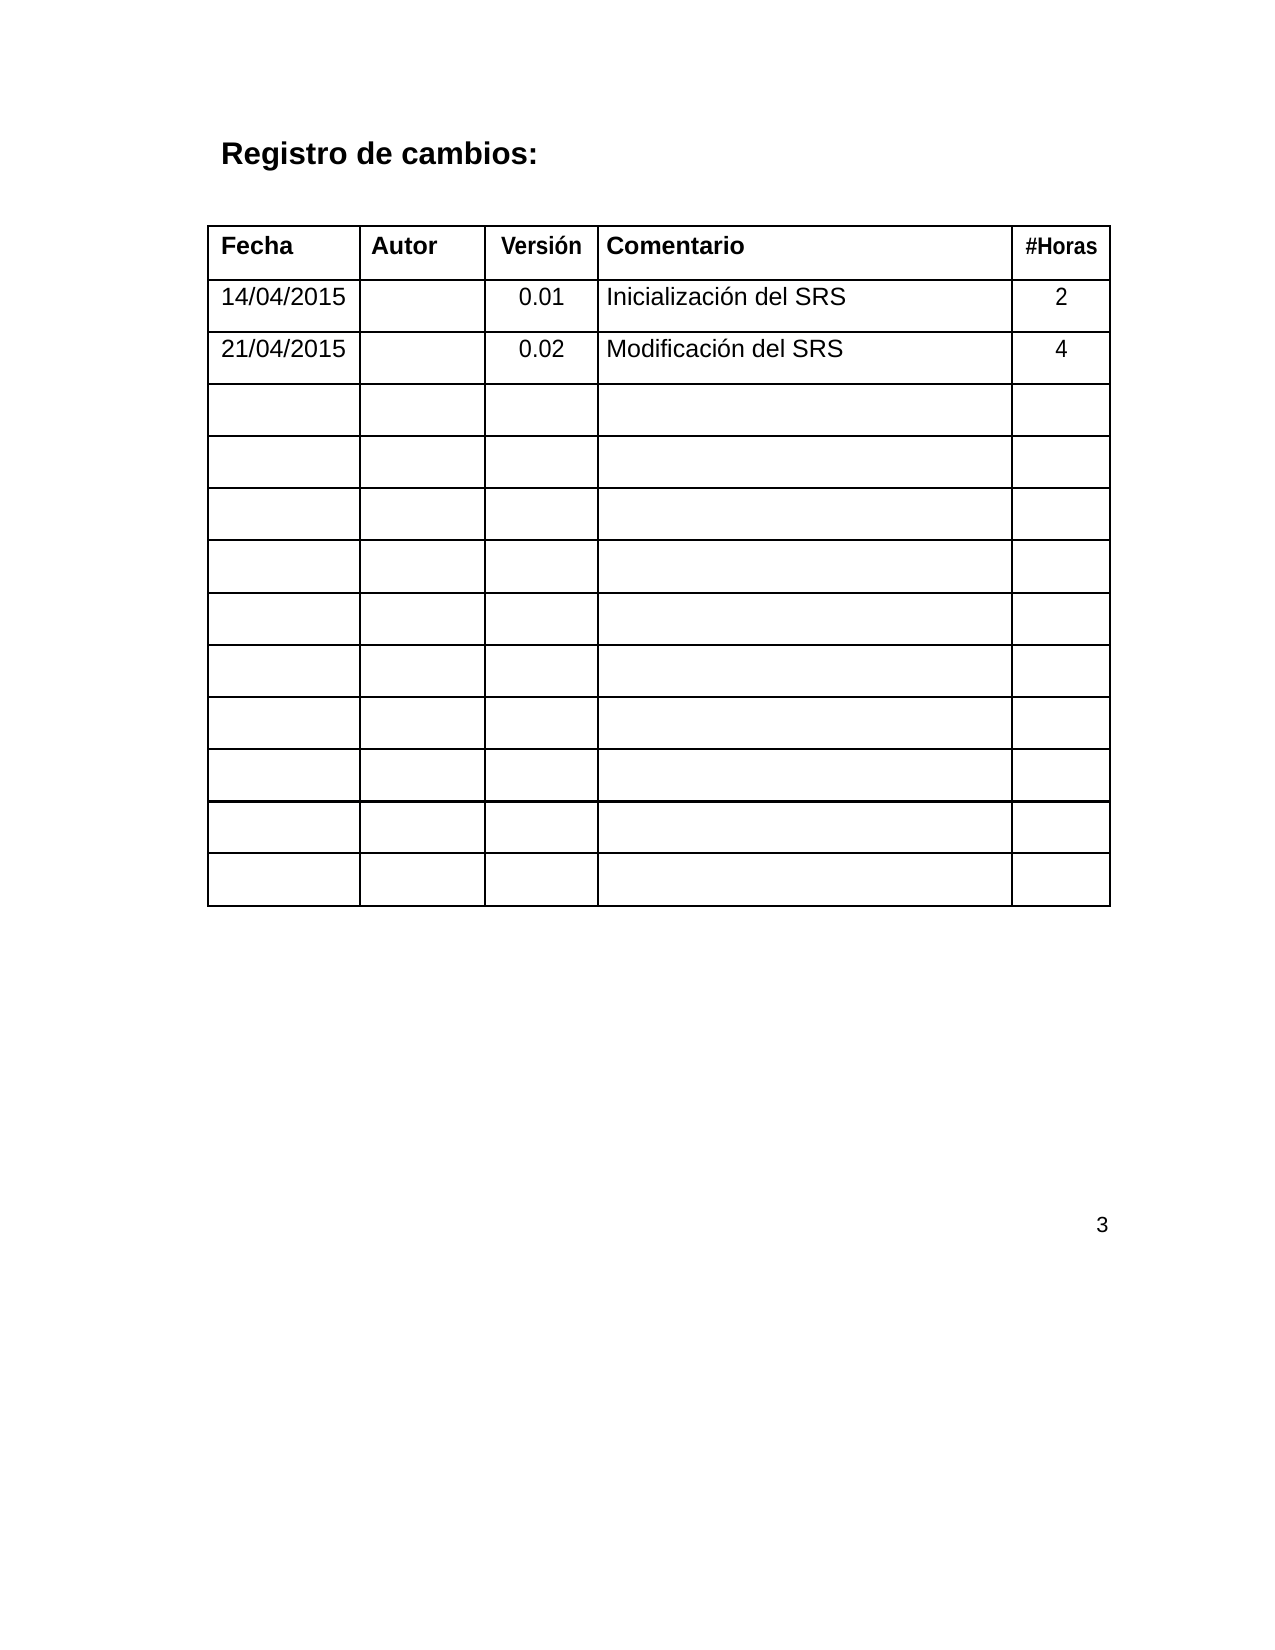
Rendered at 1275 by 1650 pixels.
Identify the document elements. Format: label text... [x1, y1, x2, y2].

table_cell [599, 541, 1011, 592]
table_cell [486, 437, 597, 487]
table_cell 14/04/2015 [209, 281, 359, 311]
table_cell [486, 489, 597, 539]
text Registro de cambios: [221, 135, 1108, 171]
table_cell [361, 594, 484, 644]
table_cell [1013, 541, 1109, 592]
table_cell [361, 541, 484, 592]
table_cell [486, 750, 597, 800]
text 3 [1096, 1212, 1108, 1237]
table_cell [486, 541, 597, 592]
table_cell [599, 363, 1011, 383]
table_header #Horas [1013, 227, 1109, 259]
table_cell 4 [1013, 333, 1109, 363]
table_cell 0.02 [486, 333, 597, 363]
table_cell [599, 646, 1011, 696]
table_header Comentario [599, 227, 1011, 259]
table_cell [599, 311, 1011, 331]
table_cell [361, 333, 484, 363]
table_cell [361, 311, 484, 331]
table_cell [361, 803, 484, 852]
table_cell [361, 385, 484, 435]
table_cell [486, 803, 597, 852]
table_cell [361, 489, 484, 539]
table_cell [361, 281, 484, 311]
table_cell [1013, 385, 1109, 435]
table_cell [486, 646, 597, 696]
table_cell [599, 803, 1011, 852]
table_cell [361, 363, 484, 383]
table_cell [486, 854, 597, 904]
table_cell [486, 594, 597, 644]
table_cell [486, 311, 597, 331]
table_cell [209, 646, 359, 696]
table_cell [361, 854, 484, 904]
table_cell Inicialización del SRS [599, 281, 1011, 311]
table_cell [209, 854, 359, 904]
table_cell [361, 437, 484, 487]
table_cell 2 [1013, 281, 1109, 311]
table_cell [486, 260, 597, 279]
table_cell [599, 594, 1011, 644]
table_cell [599, 385, 1011, 435]
table_cell [209, 698, 359, 748]
table_cell [1013, 803, 1109, 852]
table_cell [209, 437, 359, 487]
table_cell [1013, 698, 1109, 748]
table_cell [209, 803, 359, 852]
table_cell [209, 311, 359, 331]
table_cell [209, 489, 359, 539]
table_cell [1013, 437, 1109, 487]
table_cell 0.01 [486, 281, 597, 311]
table_cell [486, 698, 597, 748]
table_cell [209, 385, 359, 435]
table_cell 21/04/2015 [209, 333, 359, 363]
table_cell [1013, 489, 1109, 539]
table_cell [1013, 363, 1109, 383]
table_header Fecha [209, 227, 359, 259]
table_cell [599, 260, 1011, 279]
table_header Autor [361, 227, 484, 259]
table_cell [361, 698, 484, 748]
table_cell [209, 750, 359, 800]
table_cell [209, 541, 359, 592]
table_cell [599, 489, 1011, 539]
table_cell Modificación del SRS [599, 333, 1011, 363]
table_cell [209, 594, 359, 644]
table_cell [1013, 854, 1109, 904]
table_cell [599, 698, 1011, 748]
table_cell [361, 750, 484, 800]
table_cell [361, 260, 484, 279]
table_cell [209, 260, 359, 279]
table_cell [209, 363, 359, 383]
table_cell [1013, 750, 1109, 800]
table_cell [361, 646, 484, 696]
table_cell [599, 854, 1011, 904]
table_cell [486, 363, 597, 383]
table_cell [486, 385, 597, 435]
table_cell [599, 750, 1011, 800]
table_cell [1013, 646, 1109, 696]
table_cell [1013, 260, 1109, 279]
table_cell [1013, 594, 1109, 644]
table_header Versión [486, 227, 597, 259]
table_cell [1013, 311, 1109, 331]
table_cell [599, 437, 1011, 487]
